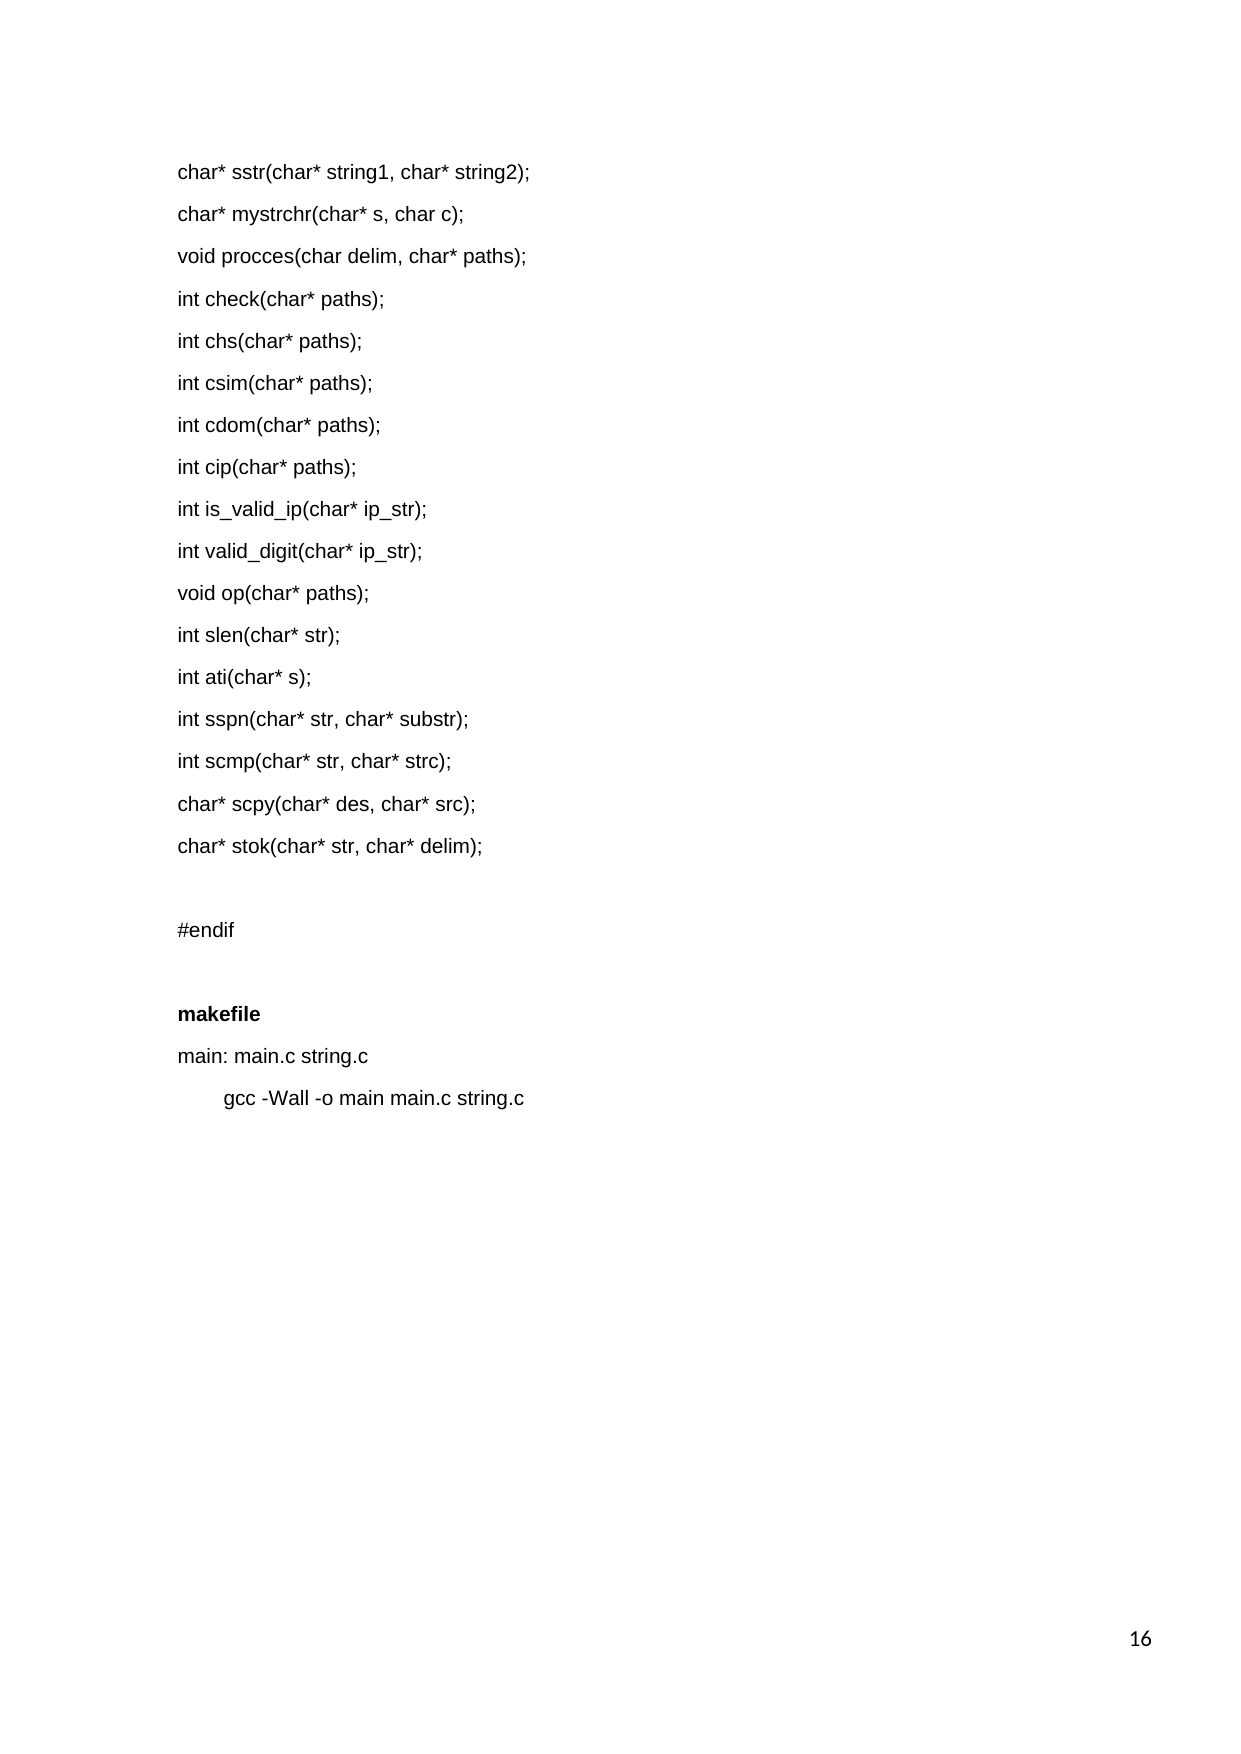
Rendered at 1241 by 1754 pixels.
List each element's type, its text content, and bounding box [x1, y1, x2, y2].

text int is_valid_ip(char* ip_str); [177, 497, 1152, 521]
text int cip(char* paths); [177, 455, 1152, 479]
text int slen(char* str); [177, 623, 1152, 647]
text void op(char* paths); [177, 581, 1152, 605]
text main: main.c string.c [177, 1044, 1152, 1068]
text makefile [177, 1002, 1152, 1026]
text char* scpy(char* des, char* src); [177, 791, 1152, 815]
text int csim(char* paths); [177, 371, 1152, 394]
text char* sstr(char* string1, char* string2); [177, 160, 1152, 184]
text void procces(char delim, char* paths); [177, 244, 1152, 268]
text int chs(char* paths); [177, 328, 1152, 352]
text int sspn(char* str, char* substr); [177, 707, 1152, 731]
text char* stok(char* str, char* delim); [177, 833, 1152, 857]
text int ati(char* s); [177, 665, 1152, 689]
text #endif [177, 918, 1152, 942]
text int cdom(char* paths); [177, 413, 1152, 437]
text char* mystrchr(char* s, char c); [177, 202, 1152, 226]
text int scmp(char* str, char* strc); [177, 749, 1152, 773]
text int check(char* paths); [177, 286, 1152, 310]
text gcc -Wall -o main main.c string.c [177, 1086, 1152, 1110]
text int valid_digit(char* ip_str); [177, 539, 1152, 563]
